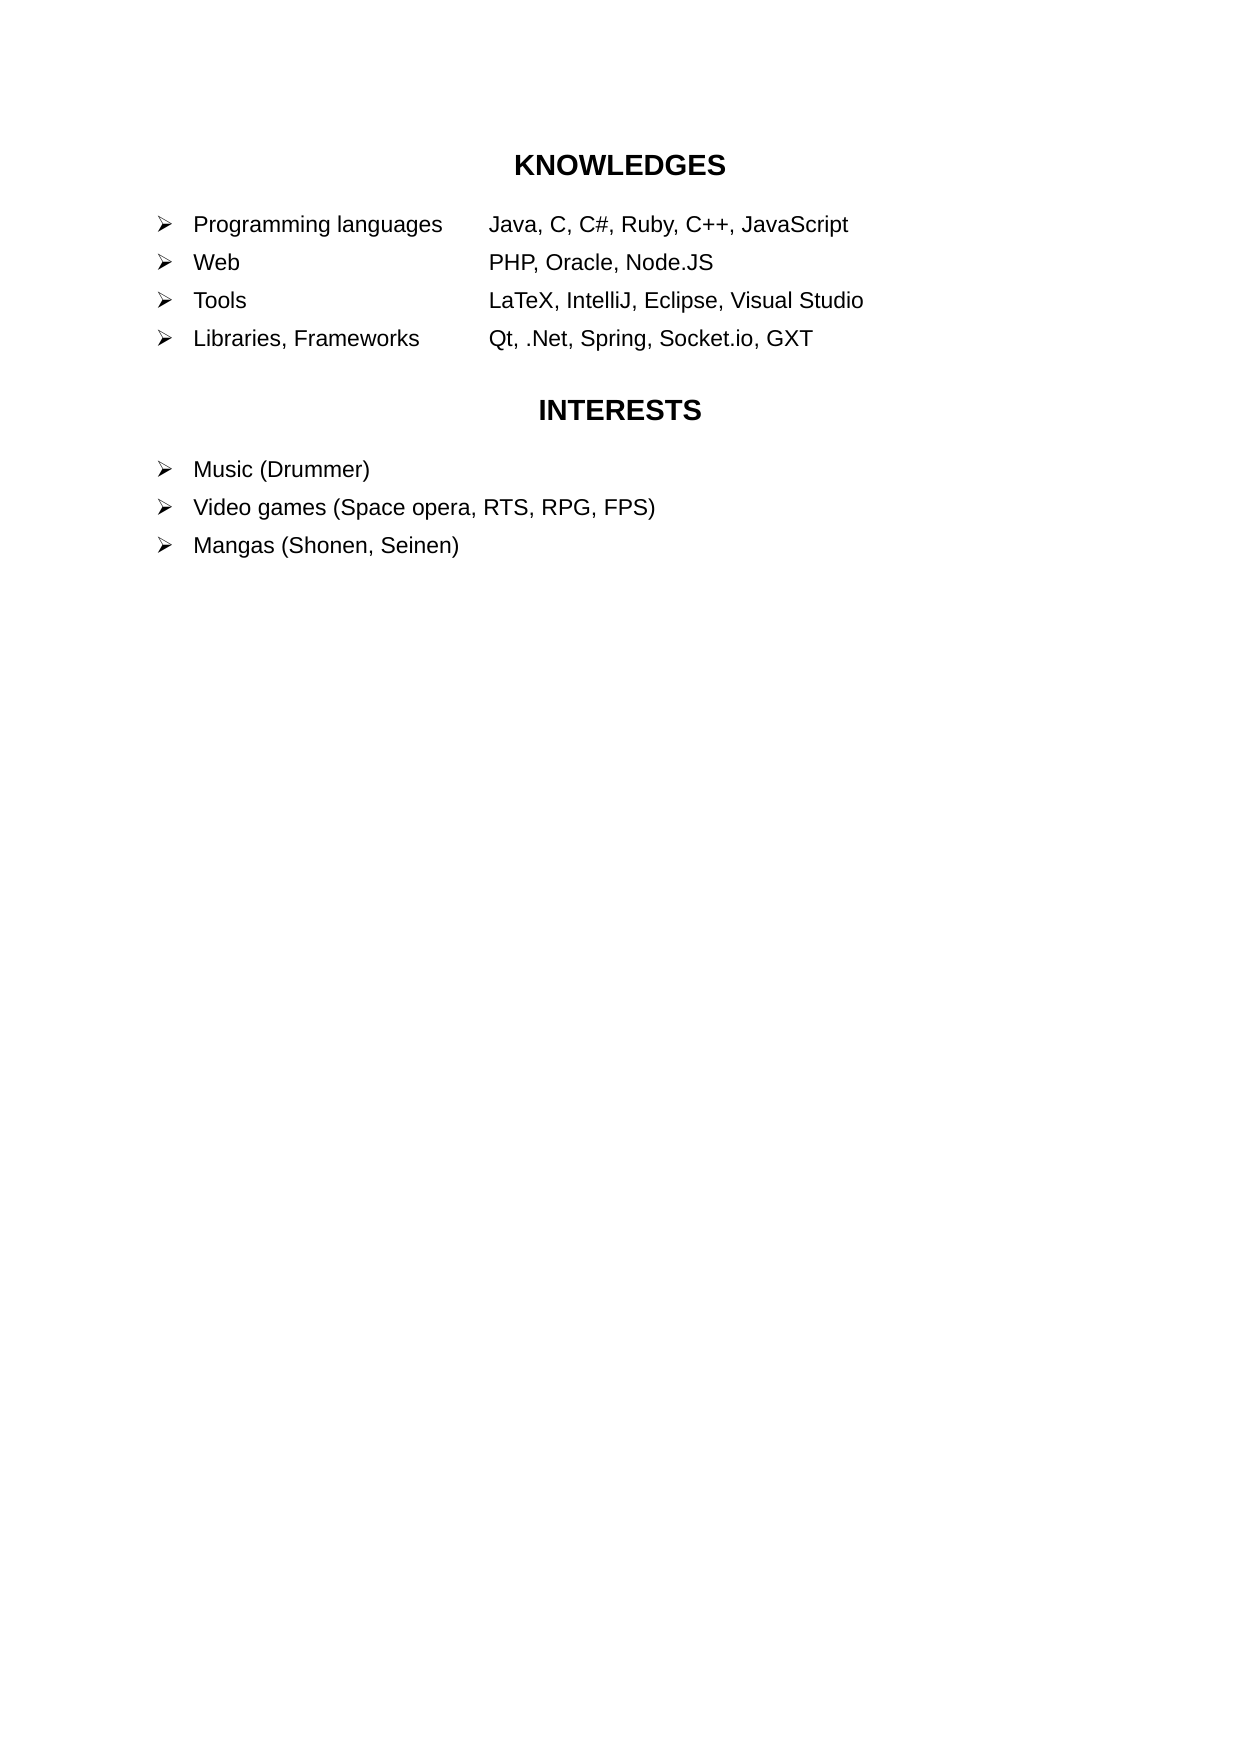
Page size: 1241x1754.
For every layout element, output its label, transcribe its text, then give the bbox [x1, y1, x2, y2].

list Tools LaTeX, IntelliJ, Eclipse, Visual Studio [156, 287, 1122, 313]
subtitle KNOWLEDGES [118, 148, 1122, 181]
list Video games (Space opera, RTS, RPG, FPS) [156, 494, 1122, 520]
list Libraries, Frameworks Qt, .Net, Spring, Socket.io, GXT [156, 325, 1122, 351]
subtitle INTERESTS [118, 393, 1122, 426]
list Music (Drummer) [156, 456, 1122, 482]
list Mangas (Shonen, Seinen) [156, 532, 1122, 558]
list Web PHP, Oracle, Node.JS [156, 249, 1122, 275]
list Programming languages Java, C, C#, Ruby, C++, JavaScript [156, 211, 1122, 237]
